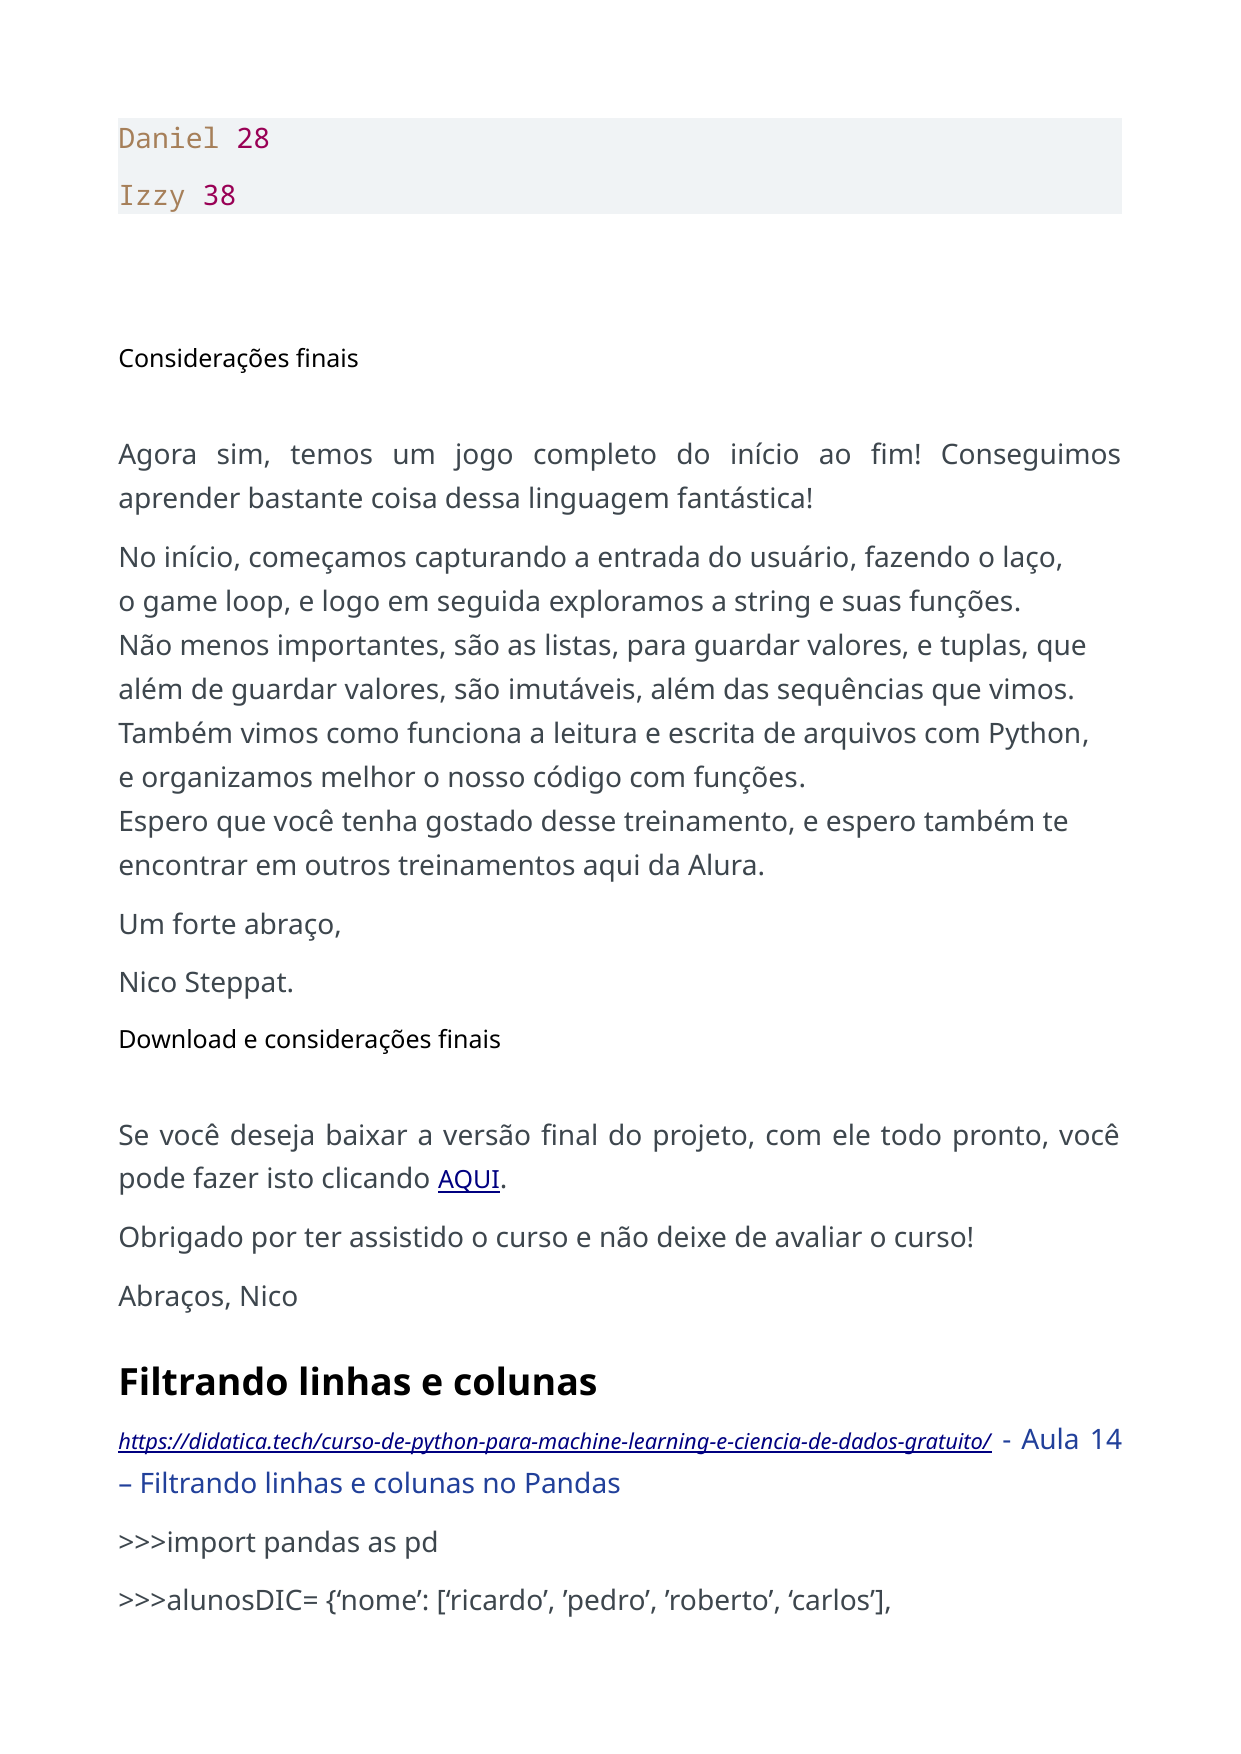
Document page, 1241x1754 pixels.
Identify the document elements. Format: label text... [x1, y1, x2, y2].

text Considerações finais [118, 341, 1122, 375]
text Agora sim, temos um jogo completo do início ao fim! Conseguimos aprender bastante coisa dessa linguagem fantástica! [118, 394, 1122, 517]
text Obrigado por ter assistido o curso e não deixe de avaliar o curso! [118, 1217, 1122, 1256]
text Também vimos como funciona a leitura e escrita de arquivos com Python, e organizamos melhor o nosso código com funções. [118, 713, 1122, 796]
text >>>alunosDIC= {‘nome’: [‘ricardo’, ’pedro’, ’roberto’, ‘carlos’], [118, 1581, 1122, 1619]
text Se você deseja baixar a versão final do projeto, com ele todo pronto, você pode fazer isto clicando AQUI. [118, 1075, 1122, 1197]
text Download e considerações finais [118, 1021, 1122, 1055]
text No início, começamos capturando a entrada do usuário, fazendo o laço, o game loop, e logo em seguida exploramos a string e suas funções. [118, 537, 1122, 619]
text Abraços, Nico [118, 1276, 1122, 1314]
text Izzy 38 [118, 176, 1122, 214]
text Daniel 28 [118, 118, 1122, 156]
text Nico Steppat. [118, 963, 1122, 1001]
subtitle Filtrando linhas e colunas [118, 1356, 1122, 1407]
text >>>import pandas as pd [118, 1522, 1122, 1560]
text Não menos importantes, são as listas, para guardar valores, e tuplas, que além de guardar valores, são imutáveis, além das sequências que vimos. [118, 625, 1122, 707]
text https://didatica.tech/curso-de-python-para-machine-learning-e-ciencia-de-dados-gratuito/ - Aula 14 – Filtrando linhas e colunas no Pandas [118, 1419, 1122, 1502]
text Um forte abraço, [118, 904, 1122, 942]
text Espero que você tenha gostado desse treinamento, e espero também te encontrar em outros treinamentos aqui da Alura. [118, 801, 1122, 884]
